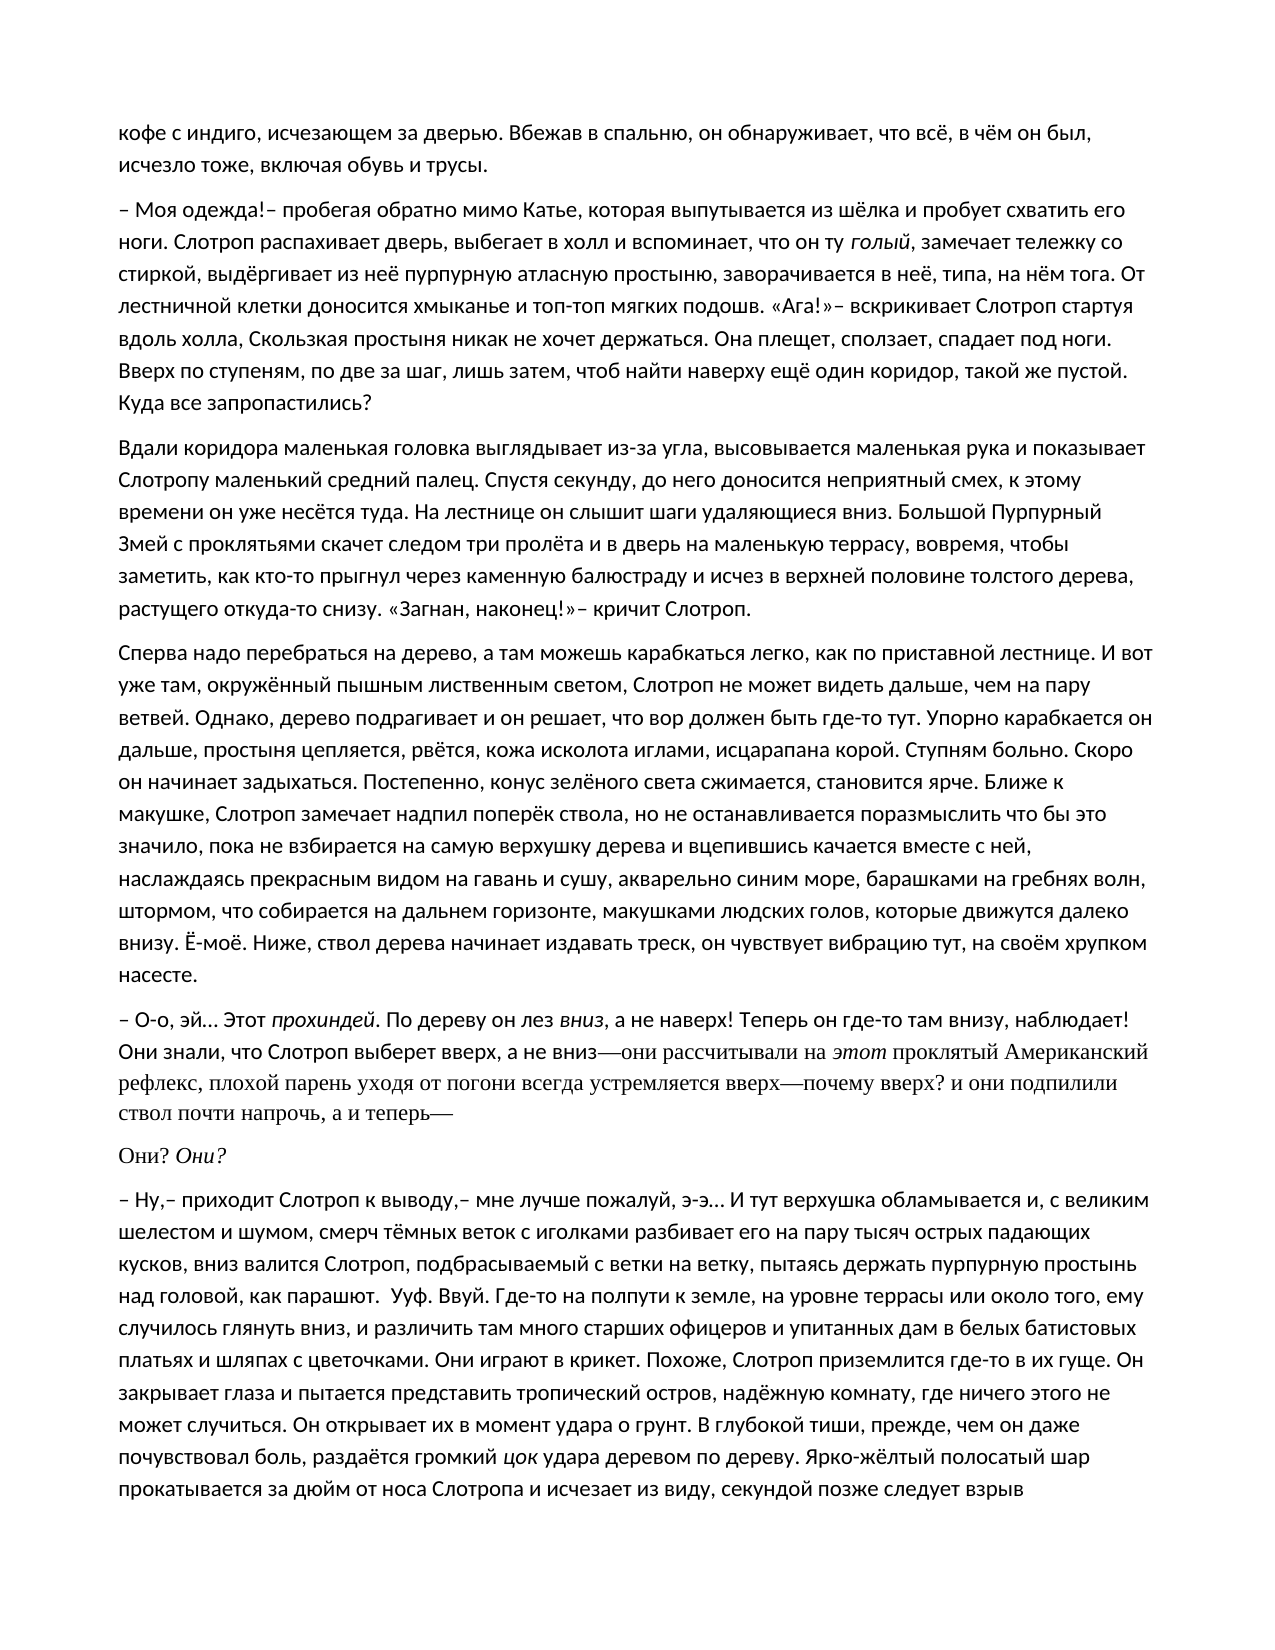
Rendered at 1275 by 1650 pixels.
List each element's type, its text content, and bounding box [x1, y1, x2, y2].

text Сперва надо перебраться на дерево, а там можешь карабкаться легко, как по приставной лестнице. И вот уже там, окружённый пышным лиственным светом, Слотроп не может видеть дальше, чем на пару ветвей. Однако, дерево подрагивает и он решает, что вор должен быть где-то тут. Упорно карабкается он дальше, простыня цепляется, рвётся, кожа исколота иглами, исцарапана корой. Ступням больно. Скоро он начинает задыхаться. Постепенно, конус зелёного света сжимается, становится ярче. Ближе к макушке, Слотроп замечает надпил поперёк ствола, но не останавливается поразмыслить что бы это значило, пока не взбирается на самую верхушку дерева и вцепившись качается вместе с ней, наслаждаясь прекрасным видом на гавань и сушу, акварельно синим море, барашками на гребнях волн, штормом, что собирается на дальнем горизонте, макушками людских голов, которые движутся далеко внизу. Ё-моё. Ниже, ствол дерева начинает издавать треск, он чувствует вибрацию тут, на своём хрупком насесте. [118, 638, 1157, 988]
text Они? Они? [118, 1142, 1157, 1168]
text – Моя одежда!– пробегая обратно мимо Катье, которая выпутывается из шёлка и пробует схватить его ноги. Слотроп распахивает дверь, выбегает в холл и вспоминает, что он ту голый, замечает тележку со стиркой, выдёргивает из неё пурпурную атласную простыню, заворачивается в неё, типа, на нём тога. От лестничной клетки доносится хмыканье и топ-топ мягких подошв. «Ага!»– вскрикивает Слотроп стартуя вдоль холла, Скользкая простыня никак не хочет держаться. Она плещет, сползает, спадает под ноги. Вверх по ступеням, по две за шаг, лишь затем, чтоб найти наверху ещё один коридор, такой же пустой. Куда все запропастились? [118, 195, 1157, 416]
text – О-о, эй… Этот прохиндей. По дереву он лез вниз, а не наверх! Теперь он где-то там внизу, наблюдает! Они знали, что Слотроп выберет вверх, а не вниз—они рассчитывали на этот проклятый Американский рефлекс, плохой парень уходя от погони всегда устремляется вверх—почему вверх? и они подпилили ствол почти напрочь, а и теперь— [118, 1005, 1157, 1126]
text – Ну,– приходит Слотроп к выводу,– мне лучше пожалуй, э-э… И тут верхушка обламывается и, с великим шелестом и шумом, смерч тёмных веток с иголками разбивает его на пару тысяч острых падающих кусков, вниз валится Слотроп, подбрасываемый с ветки на ветку, пытаясь держать пурпурную простынь над головой, как парашют. Ууф. Ввуй. Где-то на полпути к земле, на уровне террасы или около того, ему случилось глянуть вниз, и различить там много старших офицеров и упитанных дам в белых батистовых платьях и шляпах с цветочками. Они играют в крикет. Похоже, Слотроп приземлится где-то в их гуще. Он закрывает глаза и пытается представить тропический остров, надёжную комнату, где ничего этого не может случиться. Он открывает их в момент удара о грунт. В глубокой тиши, прежде, чем он даже почувствовал боль, раздаётся громкий цок удара деревом по дереву. Ярко-жёлтый полосатый шар прокатывается за дюйм от носа Слотропа и исчезает из виду, секундой позже следует взрыв [118, 1185, 1157, 1502]
text Вдали коридора маленькая головка выглядывает из-за угла, высовывается маленькая рука и показывает Слотропу маленький средний палец. Спустя секунду, до него доносится неприятный смех, к этому времени он уже несётся туда. На лестнице он слышит шаги удаляющиеся вниз. Большой Пурпурный Змей с проклятьями скачет следом три пролёта и в дверь на маленькую террасу, вовремя, чтобы заметить, как кто-то прыгнул через каменную балюстраду и исчез в верхней половине толстого дерева, растущего откуда-то снизу. «Загнан, наконец!»– кричит Слотроп. [118, 433, 1157, 622]
text кофе с индиго, исчезающем за дверью. Вбежав в спальню, он обнаруживает, что всё, в чём он был, исчезло тоже, включая обувь и трусы. [118, 118, 1157, 178]
